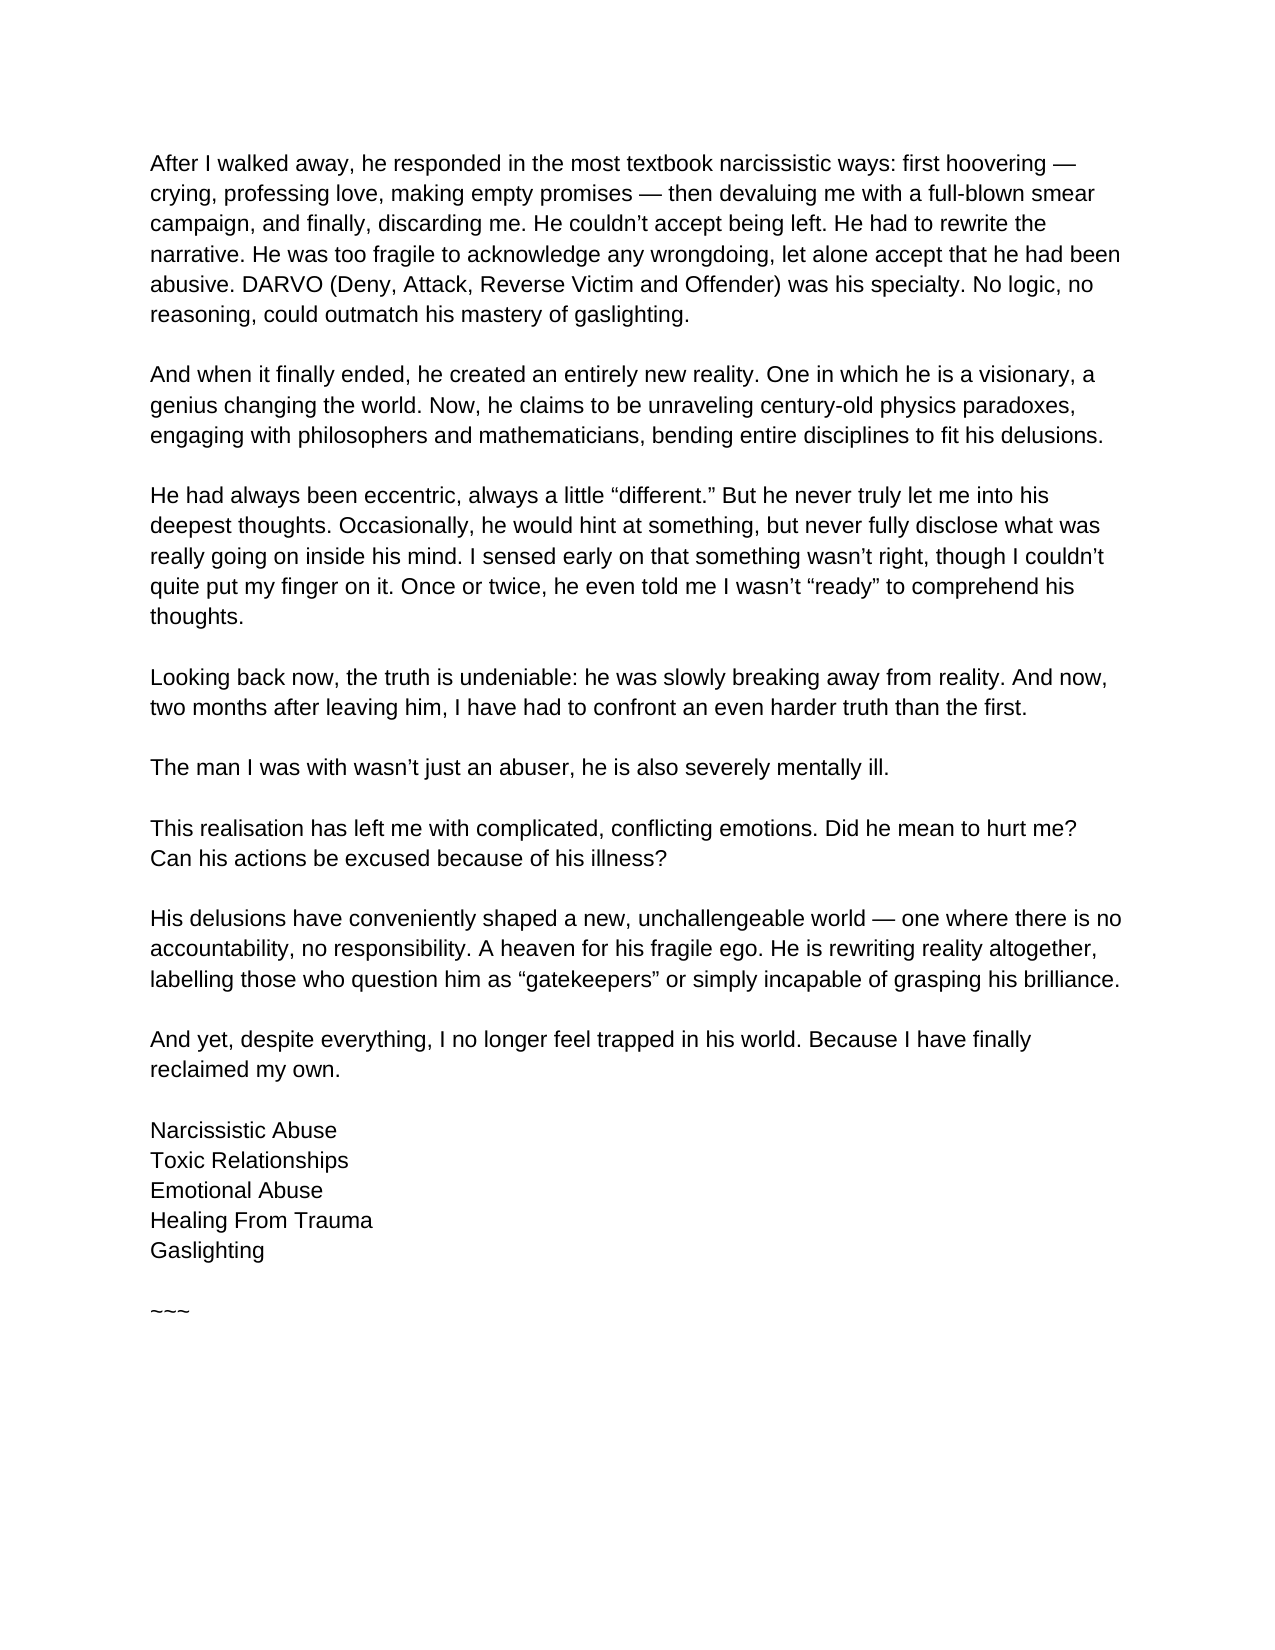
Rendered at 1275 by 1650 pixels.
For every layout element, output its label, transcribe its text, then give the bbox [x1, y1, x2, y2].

text After I walked away, he responded in the most textbook narcissistic ways: first hoovering — crying, professing love, making empty promises — then devaluing me with a full-blown smear campaign, and finally, discarding me. He couldn’t accept being left. He had to rewrite the narrative. He was too fragile to acknowledge any wrongdoing, let alone accept that he had been abusive. DARVO (Deny, Attack, Reverse Victim and Offender) was his specialty. No logic, no reasoning, could outmatch his mastery of gaslighting. [150, 150, 1125, 327]
text And when it finally ended, he created an entirely new reality. One in which he is a visionary, a genius changing the world. Now, he claims to be unraveling century-old physics paradoxes, engaging with philosophers and mathematicians, bending entire disciplines to fit his delusions. [150, 361, 1125, 448]
text The man I was with wasn’t just an abuser, he is also severely mentally ill. [150, 754, 1125, 781]
text This realisation has left me with complicated, conflicting emotions. Did he mean to hurt me? Can his actions be excused because of his illness? [150, 814, 1125, 871]
text ~~~ [150, 1298, 1125, 1324]
text His delusions have conveniently shaped a new, unchallengeable world — one where there is no accountability, no responsibility. A heaven for his fragile ego. He is rewriting reality altogether, labelling those who question him as “gatekeepers” or simply incapable of grasping his brilliance. [150, 905, 1125, 992]
text Healing From Trauma [150, 1207, 1125, 1234]
text Narcissistic Abuse [150, 1117, 1125, 1143]
text Looking back now, the truth is undeniable: he was slowly breaking away from reality. And now, two months after leaving him, I have had to confront an even harder truth than the first. [150, 663, 1125, 720]
text Emotional Abuse [150, 1177, 1125, 1203]
text And yet, despite everything, I no longer feel trapped in his world. Because I have finally reclaimed my own. [150, 1026, 1125, 1083]
text Gaslighting [150, 1237, 1125, 1264]
text Toxic Relationships [150, 1147, 1125, 1173]
text He had always been eccentric, always a little “different.” But he never truly let me into his deepest thoughts. Occasionally, he would hint at something, but never fully disclose what was really going on inside his mind. I sensed early on that something wasn’t right, though I couldn’t quite put my finger on it. Once or twice, he even told me I wasn’t “ready” to comprehend his thoughts. [150, 482, 1125, 629]
